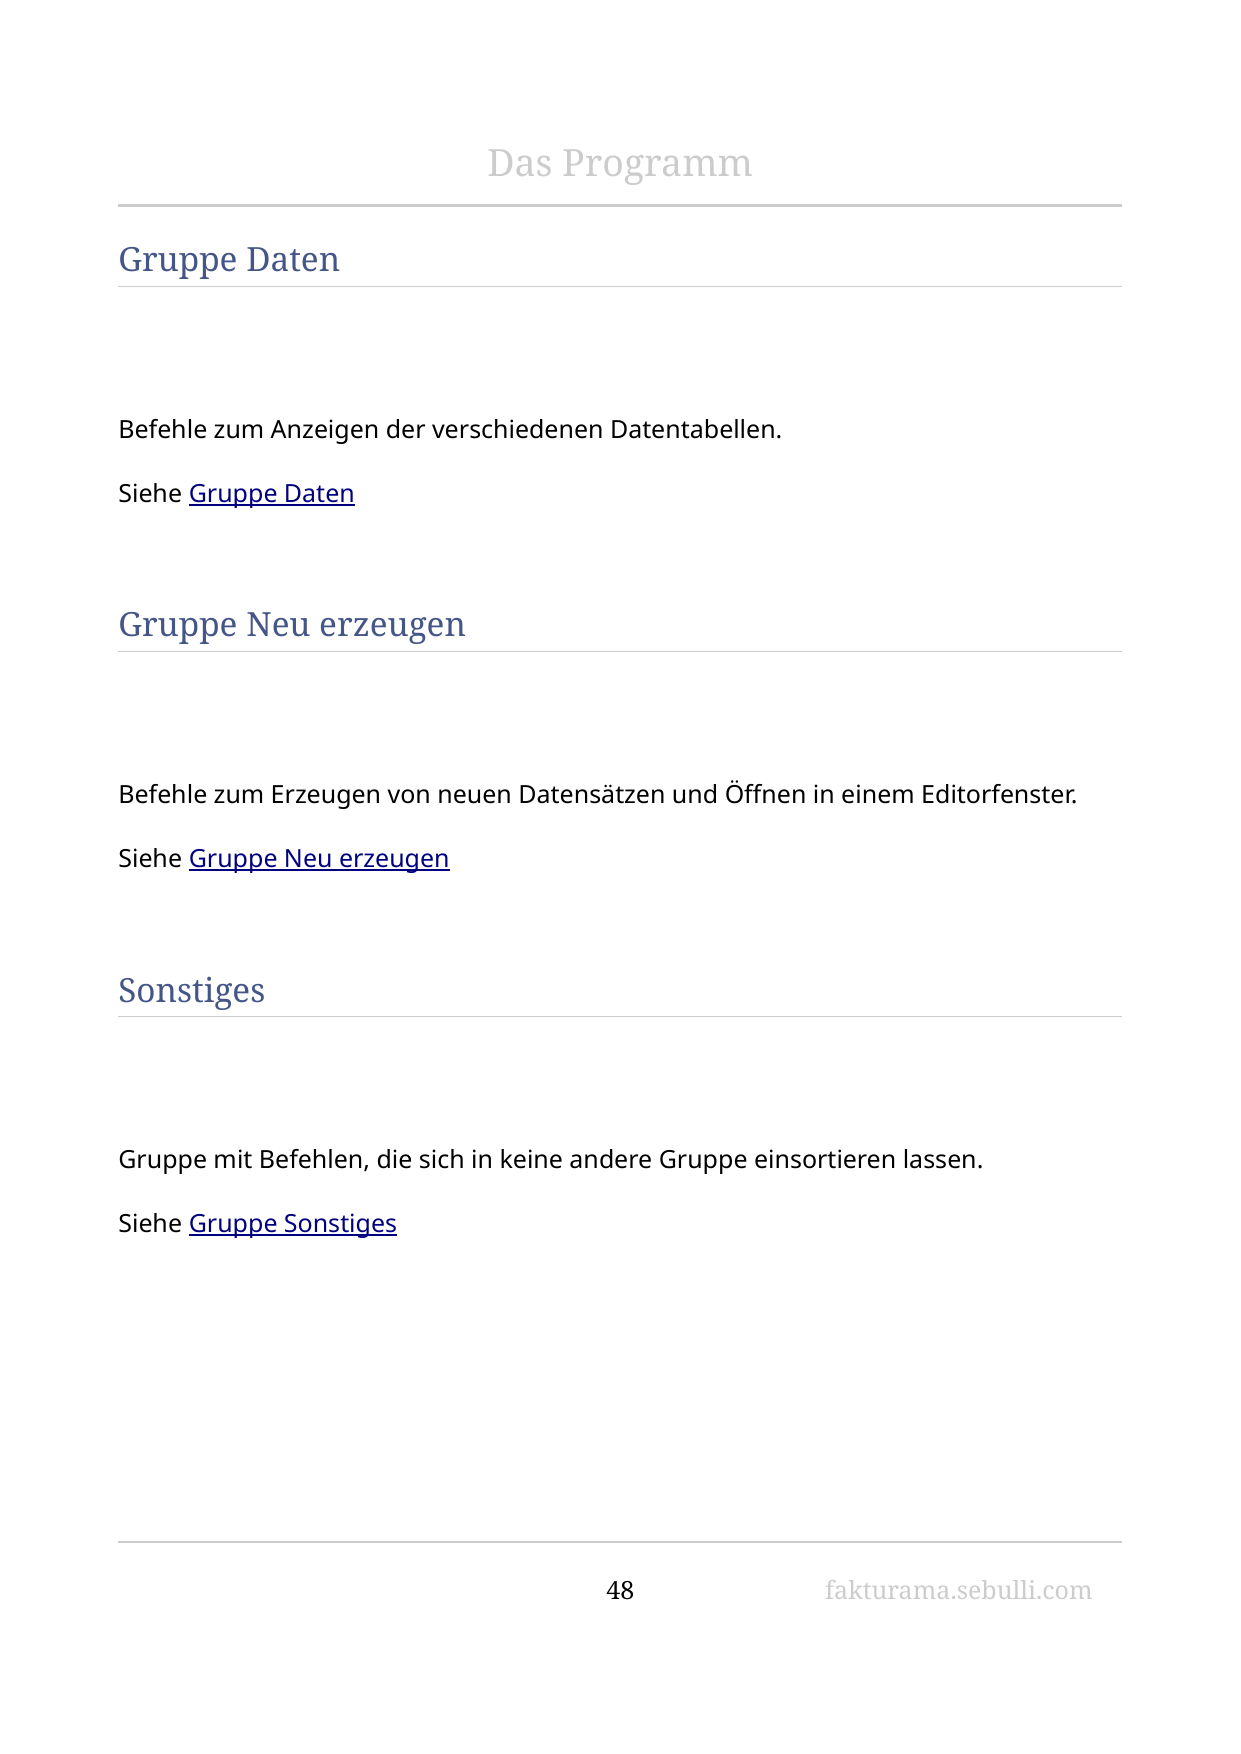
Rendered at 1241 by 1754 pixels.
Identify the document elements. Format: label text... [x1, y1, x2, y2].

text Siehe Gruppe Neu erzeugen [118, 840, 1122, 874]
text Siehe Gruppe Daten [118, 475, 1122, 509]
subtitle Gruppe Daten [118, 236, 1122, 286]
text Siehe Gruppe Sonstiges [118, 1205, 1122, 1239]
subtitle Sonstiges [118, 966, 1122, 1016]
text Befehle zum Erzeugen von neuen Datensätzen und Öffnen in einem Editorfenster. [118, 777, 1122, 811]
text Gruppe mit Befehlen, die sich in keine andere Gruppe einsortieren lassen. [118, 1142, 1122, 1176]
text Befehle zum Anzeigen der verschiedenen Datentabellen. [118, 412, 1122, 446]
subtitle Gruppe Neu erzeugen [118, 601, 1122, 651]
